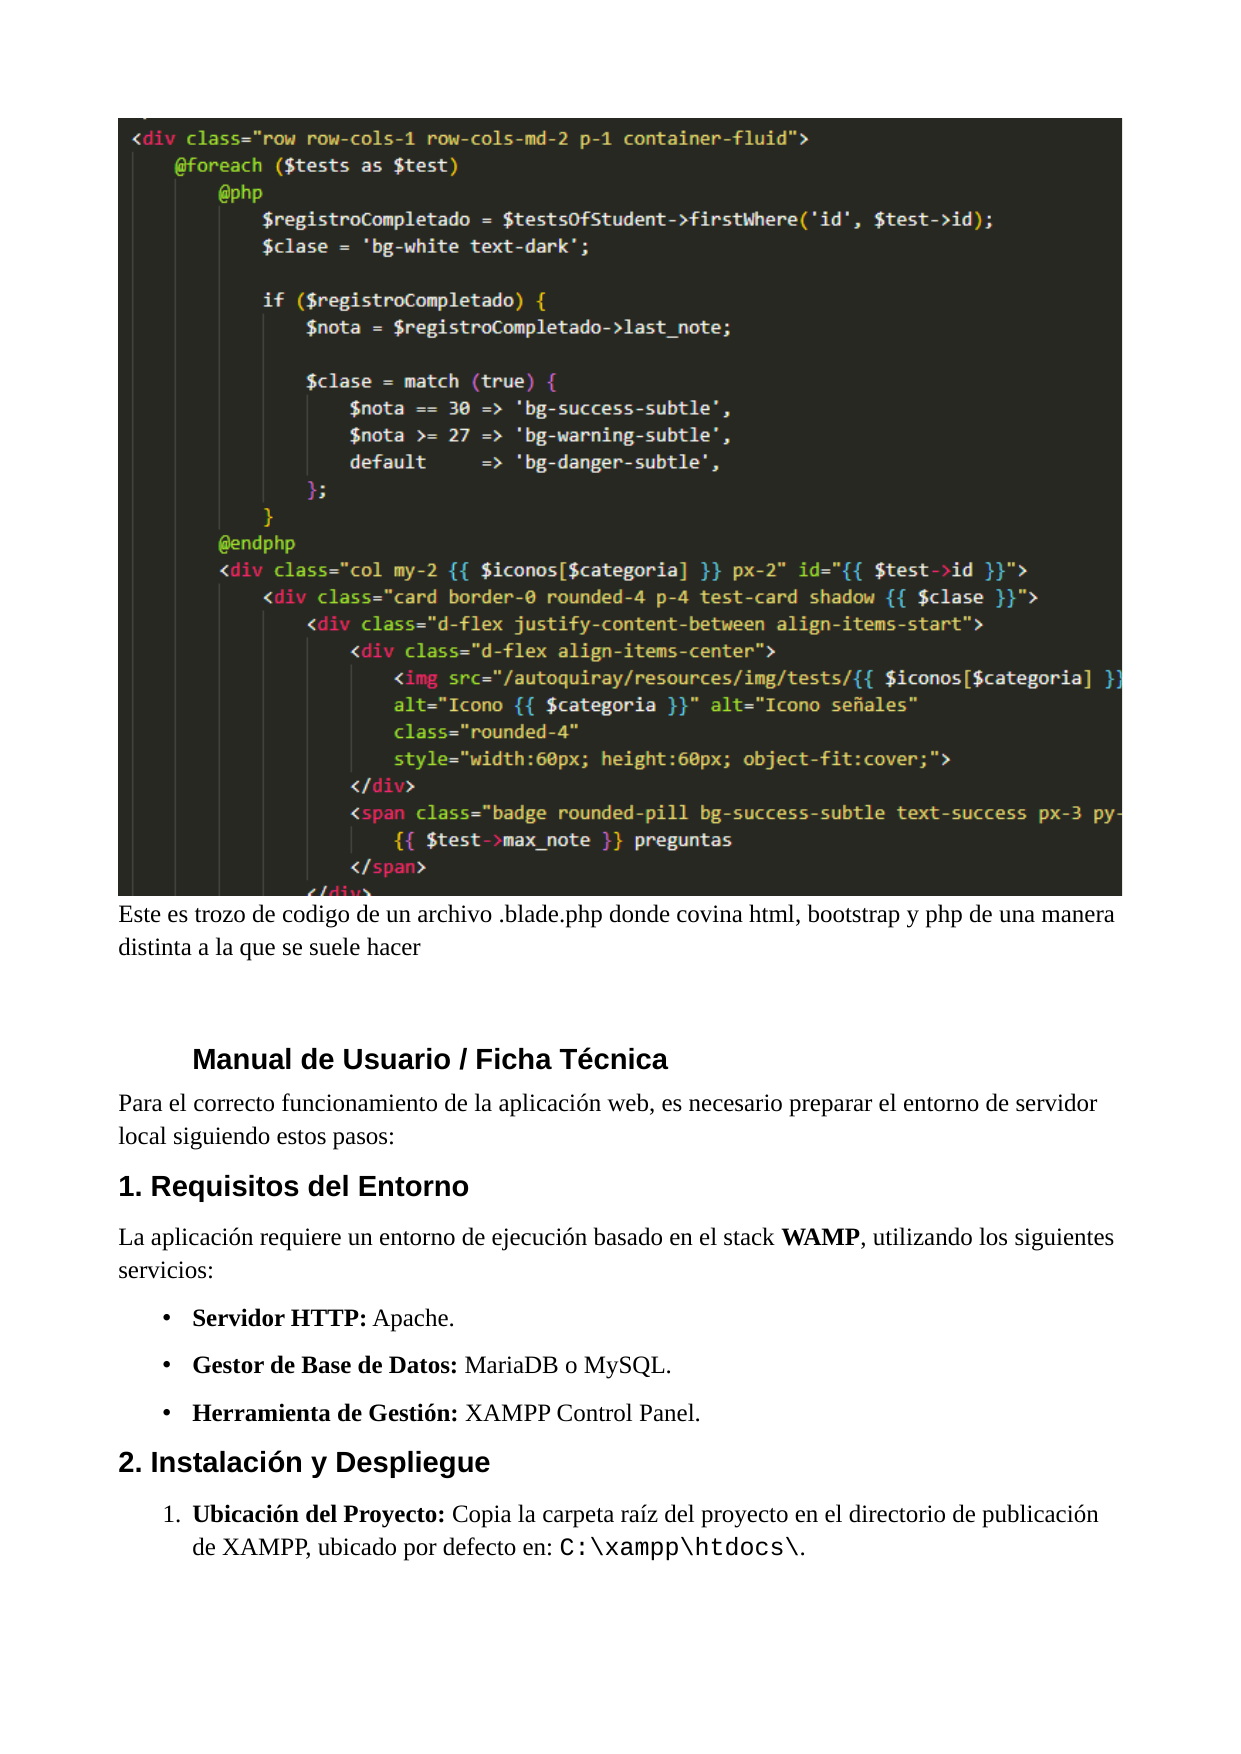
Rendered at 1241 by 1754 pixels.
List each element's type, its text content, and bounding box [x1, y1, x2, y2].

list Ubicación del Proyecto: Copia la carpeta raíz del proyecto en el directorio de publicación de XAMPP, ubicado por defecto en: C:\xampp\htdocs\. [162, 1499, 1122, 1562]
text Para el correcto funcionamiento de la aplicación web, es necesario preparar el entorno de servidor local siguiendo estos pasos: [118, 1088, 1122, 1150]
text La aplicación requiere un entorno de ejecución basado en el stack WAMP, utilizando los siguientes servicios: [118, 1222, 1122, 1284]
list Servidor HTTP: Apache. [162, 1303, 1122, 1331]
text Este es trozo de codigo de un archivo .blade.php donde covina html, bootstrap y php de una manera distinta a la que se suele hacer [118, 896, 1122, 961]
subtitle 1. Requisitos del Entorno [118, 1169, 1122, 1202]
list Herramienta de Gestión: XAMPP Control Panel. [162, 1398, 1122, 1427]
subtitle 2. Instalación y Despliegue [118, 1446, 1122, 1479]
picture [118, 118, 1123, 896]
list Gestor de Base de Datos: MariaDB o MySQL. [162, 1350, 1122, 1379]
subtitle Manual de Usuario / Ficha Técnica [118, 1042, 1122, 1076]
